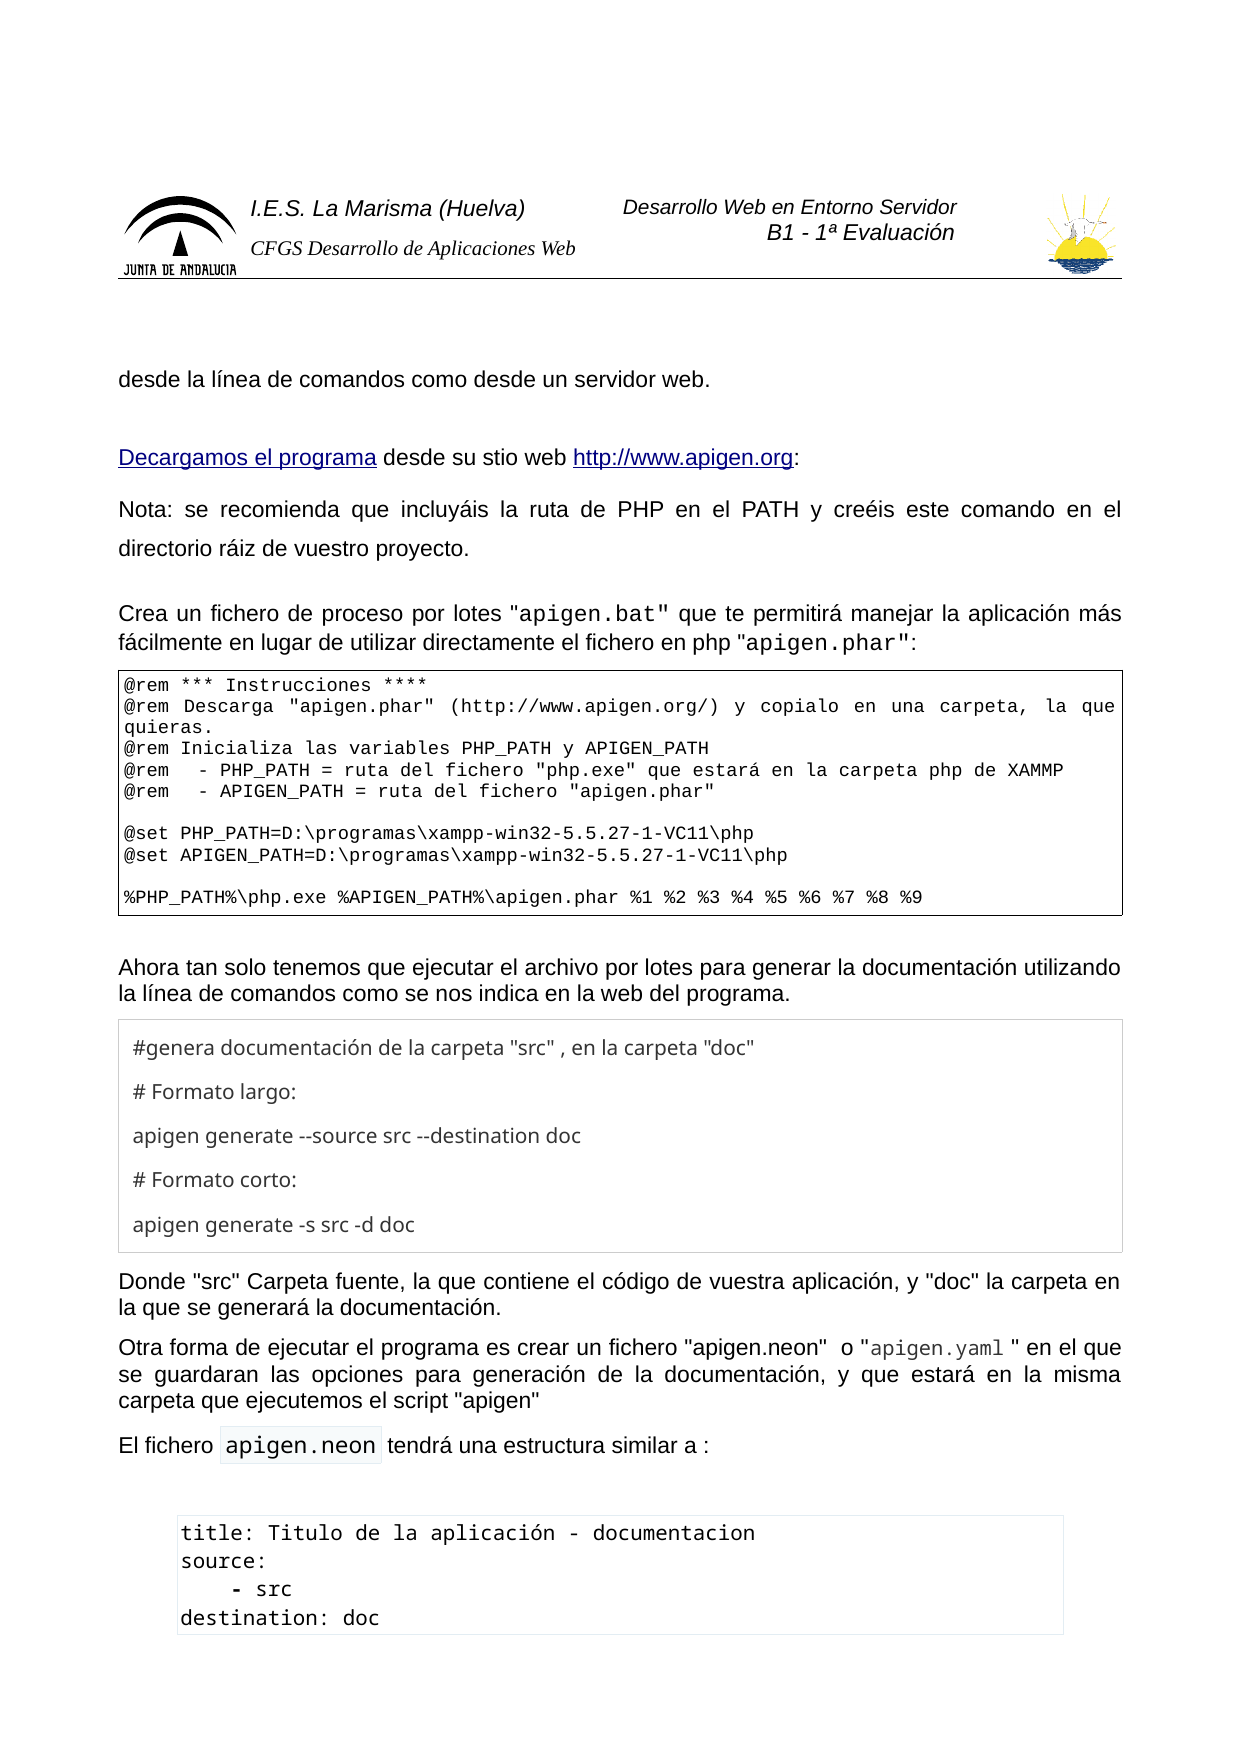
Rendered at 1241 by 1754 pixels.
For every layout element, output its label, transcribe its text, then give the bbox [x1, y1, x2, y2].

text Crea un fichero de proceso por lotes "apigen.bat" que te permitirá manejar la aplicación más fácilmente en lugar de utilizar directamente el fichero en php "apigen.phar": [118, 600, 1122, 657]
picture [1045, 193, 1117, 277]
text Nota: se recomienda que incluyáis la ruta de PHP en el PATH y creéis este comando en el directorio ráiz de vuestro proyecto. [118, 483, 1122, 561]
text destination: doc [178, 1600, 1063, 1634]
text Donde "src" Carpeta fuente, la que contiene el código de vuestra aplicación, y "doc" la carpeta en la que se generará la documentación. [118, 1268, 1122, 1321]
text tendrá una estructura similar a : [382, 1426, 1122, 1463]
text title: Titulo de la aplicación - documentacion [178, 1516, 1063, 1543]
text # Formato corto: [119, 1151, 1122, 1194]
table_header @rem *** Instrucciones **** @rem Descarga "apigen.phar" (http://www.apigen.org/) y copialo en una carpeta, la que quieras. @rem Inicializa las variables PHP_PATH y APIGEN_PATH @rem - PHP_PATH = ruta del fichero "php.exe" que estará en la carpeta php de XAMMP @rem - APIGEN_PATH = ruta del fichero "apigen.phar" @set PHP_PATH=D:\programas\xampp-win32-5.5.27-1-VC11\php @set APIGEN_PATH=D:\programas\xampp-win32-5.5.27-1-VC11\php %PHP_PATH%\php.exe %APIGEN_PATH%\apigen.phar %1 %2 %3 %4 %5 %6 %7 %8 %9 [119, 671, 1122, 915]
text Decargamos el programa desde su stio web http://www.apigen.org: [118, 444, 1122, 471]
text El fichero [118, 1426, 220, 1463]
text apigen.neon [221, 1427, 381, 1463]
text - src [178, 1572, 1063, 1600]
text #genera documentación de la carpeta "src" , en la carpeta "doc" [119, 1020, 1122, 1062]
text Ahora tan solo tenemos que ejecutar el archivo por lotes para generar la documentación utilizando la línea de comandos como se nos indica en la web del programa. [118, 954, 1122, 1007]
text Otra forma de ejecutar el programa es crear un fichero "apigen.neon" o "apigen.yaml " en el que se guardaran las opciones para generación de la documentación, y que estará en la misma carpeta que ejecutemos el script "apigen" [118, 1333, 1122, 1413]
text source: [178, 1543, 1063, 1572]
text # Formato largo: [119, 1063, 1122, 1106]
text apigen generate -s src -d doc [119, 1196, 1122, 1252]
text desde la línea de comandos como desde un servidor web. [118, 366, 1122, 393]
text apigen generate --source src --destination doc [119, 1107, 1122, 1150]
